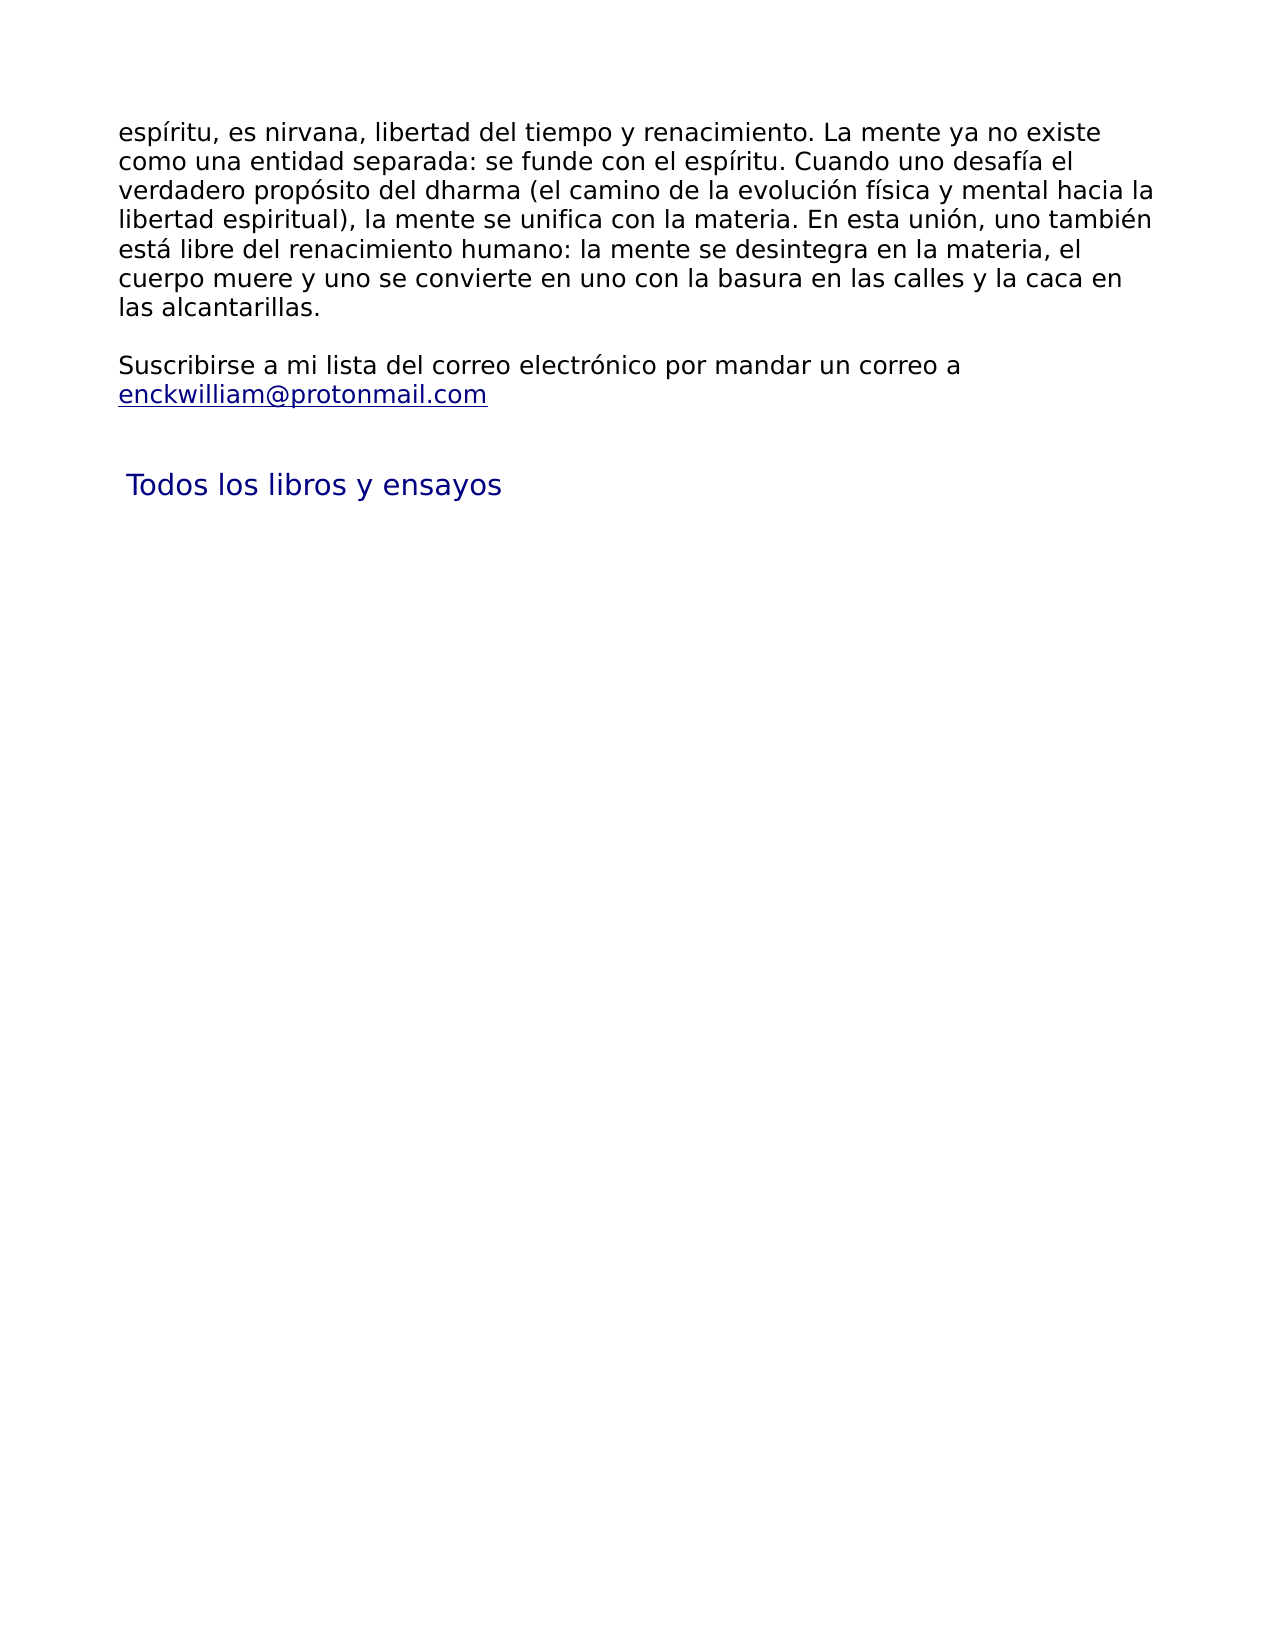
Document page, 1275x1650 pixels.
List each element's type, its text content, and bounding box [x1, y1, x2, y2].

text Suscribirse a mi lista del correo electrónico por mandar un correo a enckwilliam@protonmail.com Todos los libros y ensayos [118, 351, 1157, 502]
text espíritu, es nirvana, libertad del tiempo y renacimiento. La mente ya no existe como una entidad separada: se funde con el espíritu. Cuando uno desafía el verdadero propósito del dharma (el camino de la evolución física y mental hacia la libertad espiritual), la mente se unifica con la materia. En esta unión, uno también está libre del renacimiento humano: la mente se desintegra en la materia, el cuerpo muere y uno se convierte en uno con la basura en las calles y la caca en las alcantarillas. [118, 118, 1157, 322]
